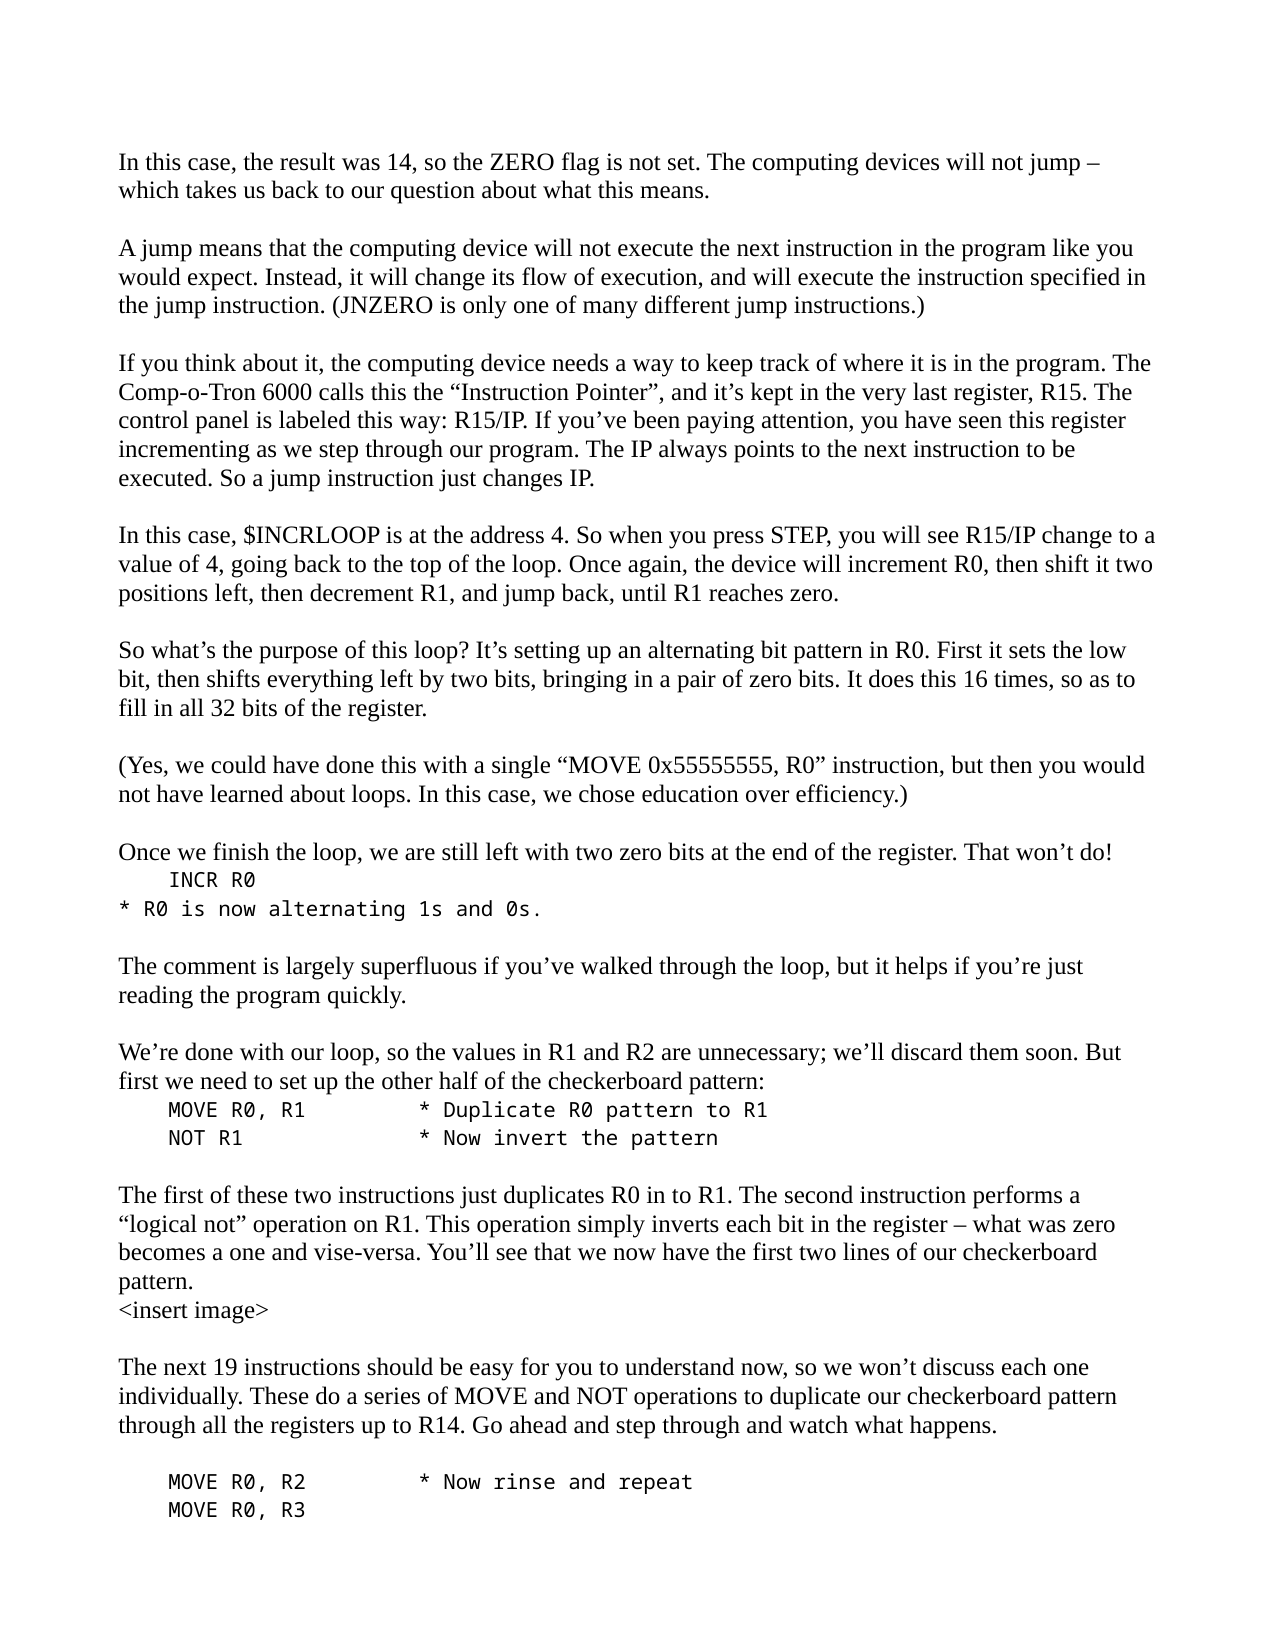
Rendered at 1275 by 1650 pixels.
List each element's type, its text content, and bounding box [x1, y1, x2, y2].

text Once we finish the loop, we are still left with two zero bits at the end of the register. That won’t do! [118, 837, 1157, 866]
text <insert image> [118, 1295, 1157, 1324]
text (Yes, we could have done this with a single “MOVE 0x55555555, R0” instruction, but then you would not have learned about loops. In this case, we chose education over efficiency.) [118, 751, 1157, 808]
text We’re done with our loop, so the values in R1 and R2 are unnecessary; we’ll discard them soon. But first we need to set up the other half of the checkerboard pattern: [118, 1037, 1157, 1095]
text In this case, the result was 14, so the ZERO flag is not set. The computing devices will not jump – which takes us back to our question about what this means. [118, 147, 1157, 204]
text So what’s the purpose of this loop? It’s setting up an alternating bit pattern in R0. First it sets the low bit, then shifts everything left by two bits, bringing in a pair of zero bits. It does this 16 times, so as to fill in all 32 bits of the register. [118, 636, 1157, 722]
text The comment is largely superfluous if you’ve walked through the loop, but it helps if you’re just reading the program quickly. [118, 951, 1157, 1008]
text MOVE R0, R3 [118, 1496, 1157, 1524]
text In this case, $INCRLOOP is at the address 4. So when you press STEP, you will see R15/IP change to a value of 4, going back to the top of the loop. Once again, the device will increment R0, then shift it two positions left, then decrement R1, and jump back, until R1 reaches zero. [118, 521, 1157, 607]
text NOT R1 * Now invert the pattern [118, 1123, 1157, 1152]
text A jump means that the computing device will not execute the next instruction in the program like you would expect. Instead, it will change its flow of execution, and will execute the instruction specified in the jump instruction. (JNZERO is only one of many different jump instructions.) [118, 233, 1157, 319]
text The next 19 instructions should be easy for you to understand now, so we won’t discuss each one individually. These do a series of MOVE and NOT operations to duplicate our checkerboard pattern through all the registers up to R14. Go ahead and step through and watch what happens. [118, 1352, 1157, 1439]
text The first of these two instructions just duplicates R0 in to R1. The second instruction performs a “logical not” operation on R1. This operation simply inverts each bit in the register – what was zero becomes a one and vise-versa. You’ll see that we now have the first two lines of our checkerboard pattern. [118, 1180, 1157, 1295]
text If you think about it, the computing device needs a way to keep track of where it is in the program. The Comp-o-Tron 6000 calls this the “Instruction Pointer”, and it’s kept in the very last register, R15. The control panel is labeled this way: R15/IP. If you’ve been paying attention, you have seen this register incrementing as we step through our program. The IP always points to the next instruction to be executed. So a jump instruction just changes IP. [118, 348, 1157, 492]
text MOVE R0, R1 * Duplicate R0 pattern to R1 [118, 1095, 1157, 1123]
text INCR R0 [118, 866, 1157, 894]
text * R0 is now alternating 1s and 0s. [118, 894, 1157, 922]
text MOVE R0, R2 * Now rinse and repeat [118, 1467, 1157, 1496]
